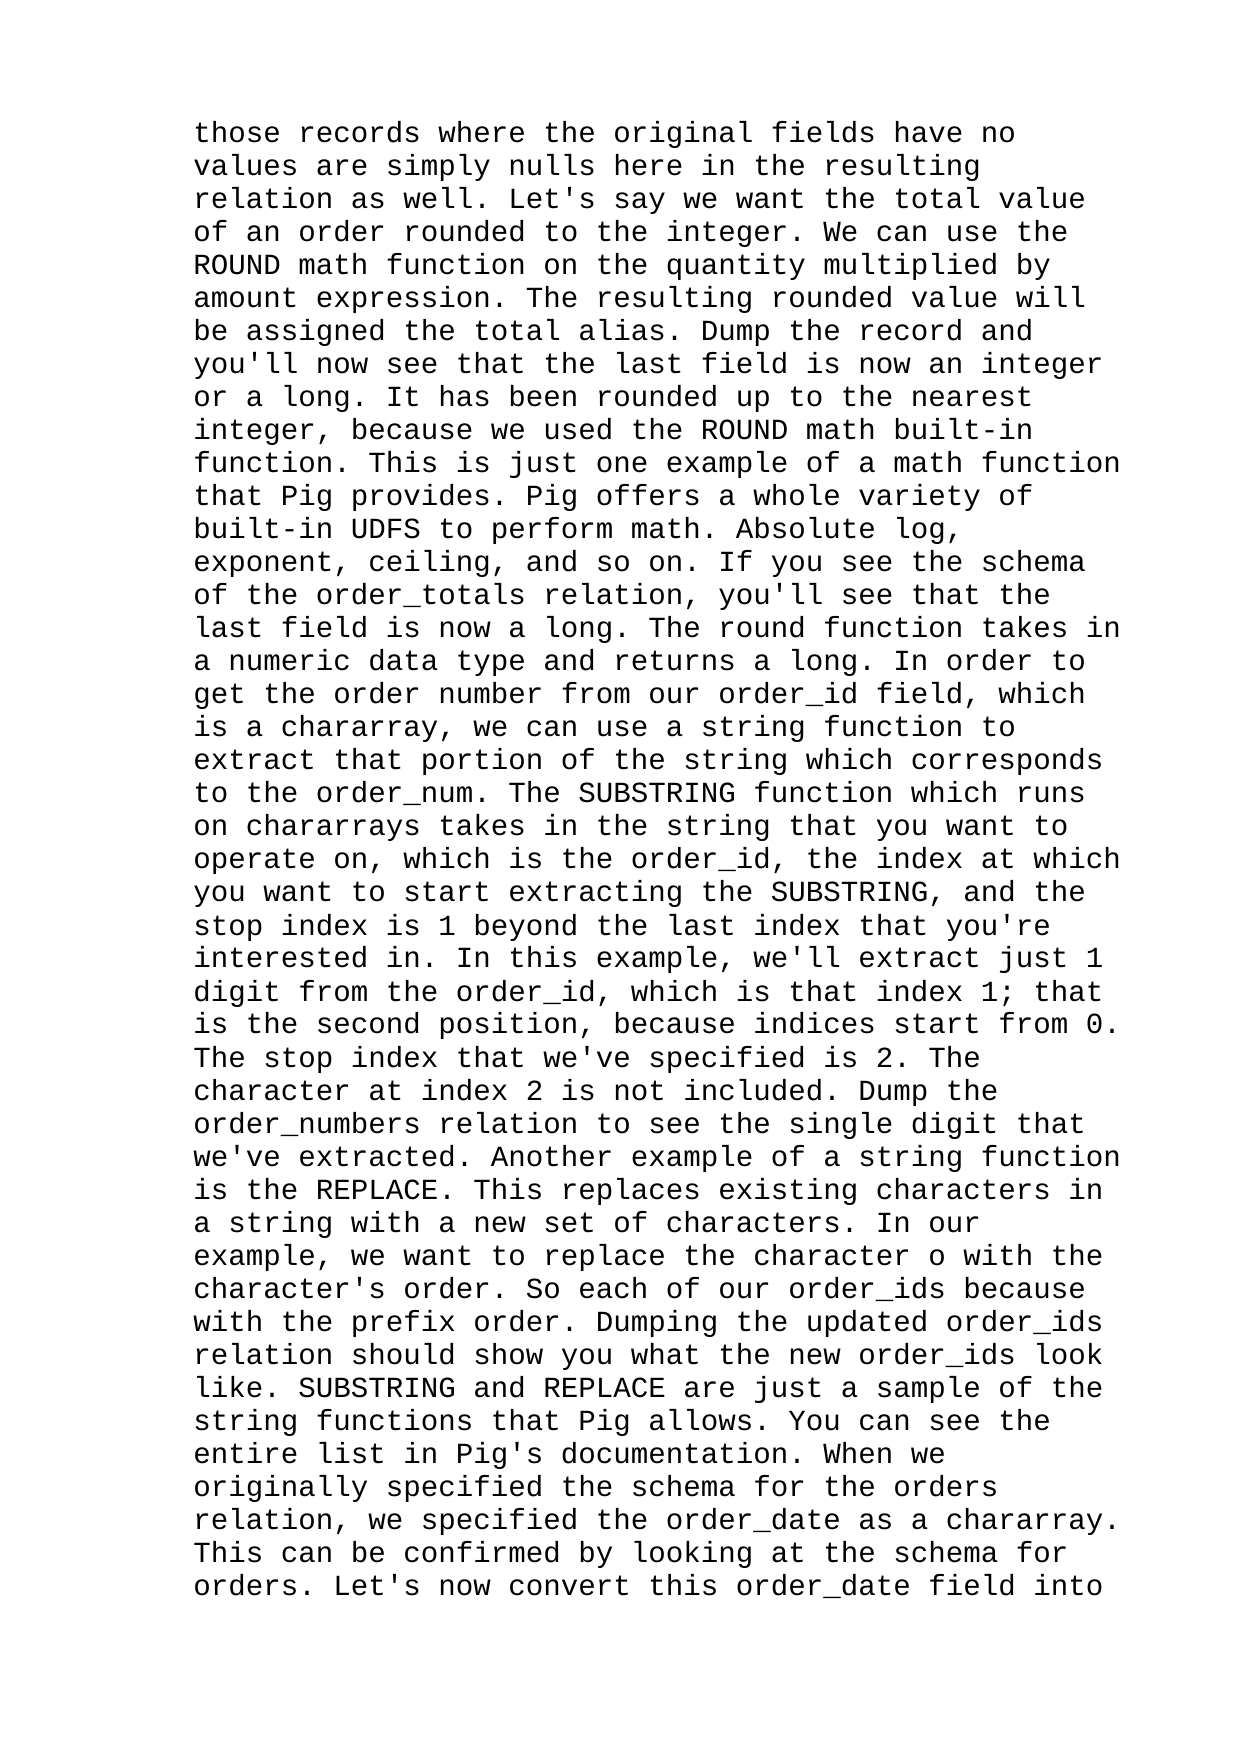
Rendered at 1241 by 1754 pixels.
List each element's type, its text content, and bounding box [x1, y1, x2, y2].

list those records where the original fields have no values are simply nulls here in the resulting relation as well. Let's say we want the total value of an order rounded to the integer. We can use the ROUND math function on the quantity multiplied by amount expression. The resulting rounded value will be assigned the total alias. Dump the record and you'll now see that the last field is now an integer or a long. It has been rounded up to the nearest integer, because we used the ROUND math built-in function. This is just one example of a math function that Pig provides. Pig offers a whole variety of built-in UDFS to perform math. Absolute log, exponent, ceiling, and so on. If you see the schema of the order_totals relation, you'll see that the last field is now a long. The round function takes in a numeric data type and returns a long. In order to get the order number from our order_id field, which is a chararray, we can use a string function to extract that portion of the string which corresponds to the order_num. The SUBSTRING function which runs on chararrays takes in the string that you want to operate on, which is the order_id, the index at which you want to start extracting the SUBSTRING, and the stop index is 1 beyond the last index that you're interested in. In this example, we'll extract just 1 digit from the order_id, which is that index 1; that is the second position, because indices start from 0. The stop index that we've specified is 2. The character at index 2 is not included. Dump the order_numbers relation to see the single digit that we've extracted. Another example of a string function is the REPLACE. This replaces existing characters in a string with a new set of characters. In our example, we want to replace the character o with the character's order. So each of our order_ids because with the prefix order. Dumping the updated order_ids relation should show you what the new order_ids look like. SUBSTRING and REPLACE are just a sample of the string functions that Pig allows. You can see the entire list in Pig's documentation. When we originally specified the schema for the orders relation, we specified the order_date as a chararray. This can be confirmed by looking at the schema for orders. Let's now convert this order_date field into [156, 118, 1122, 1604]
